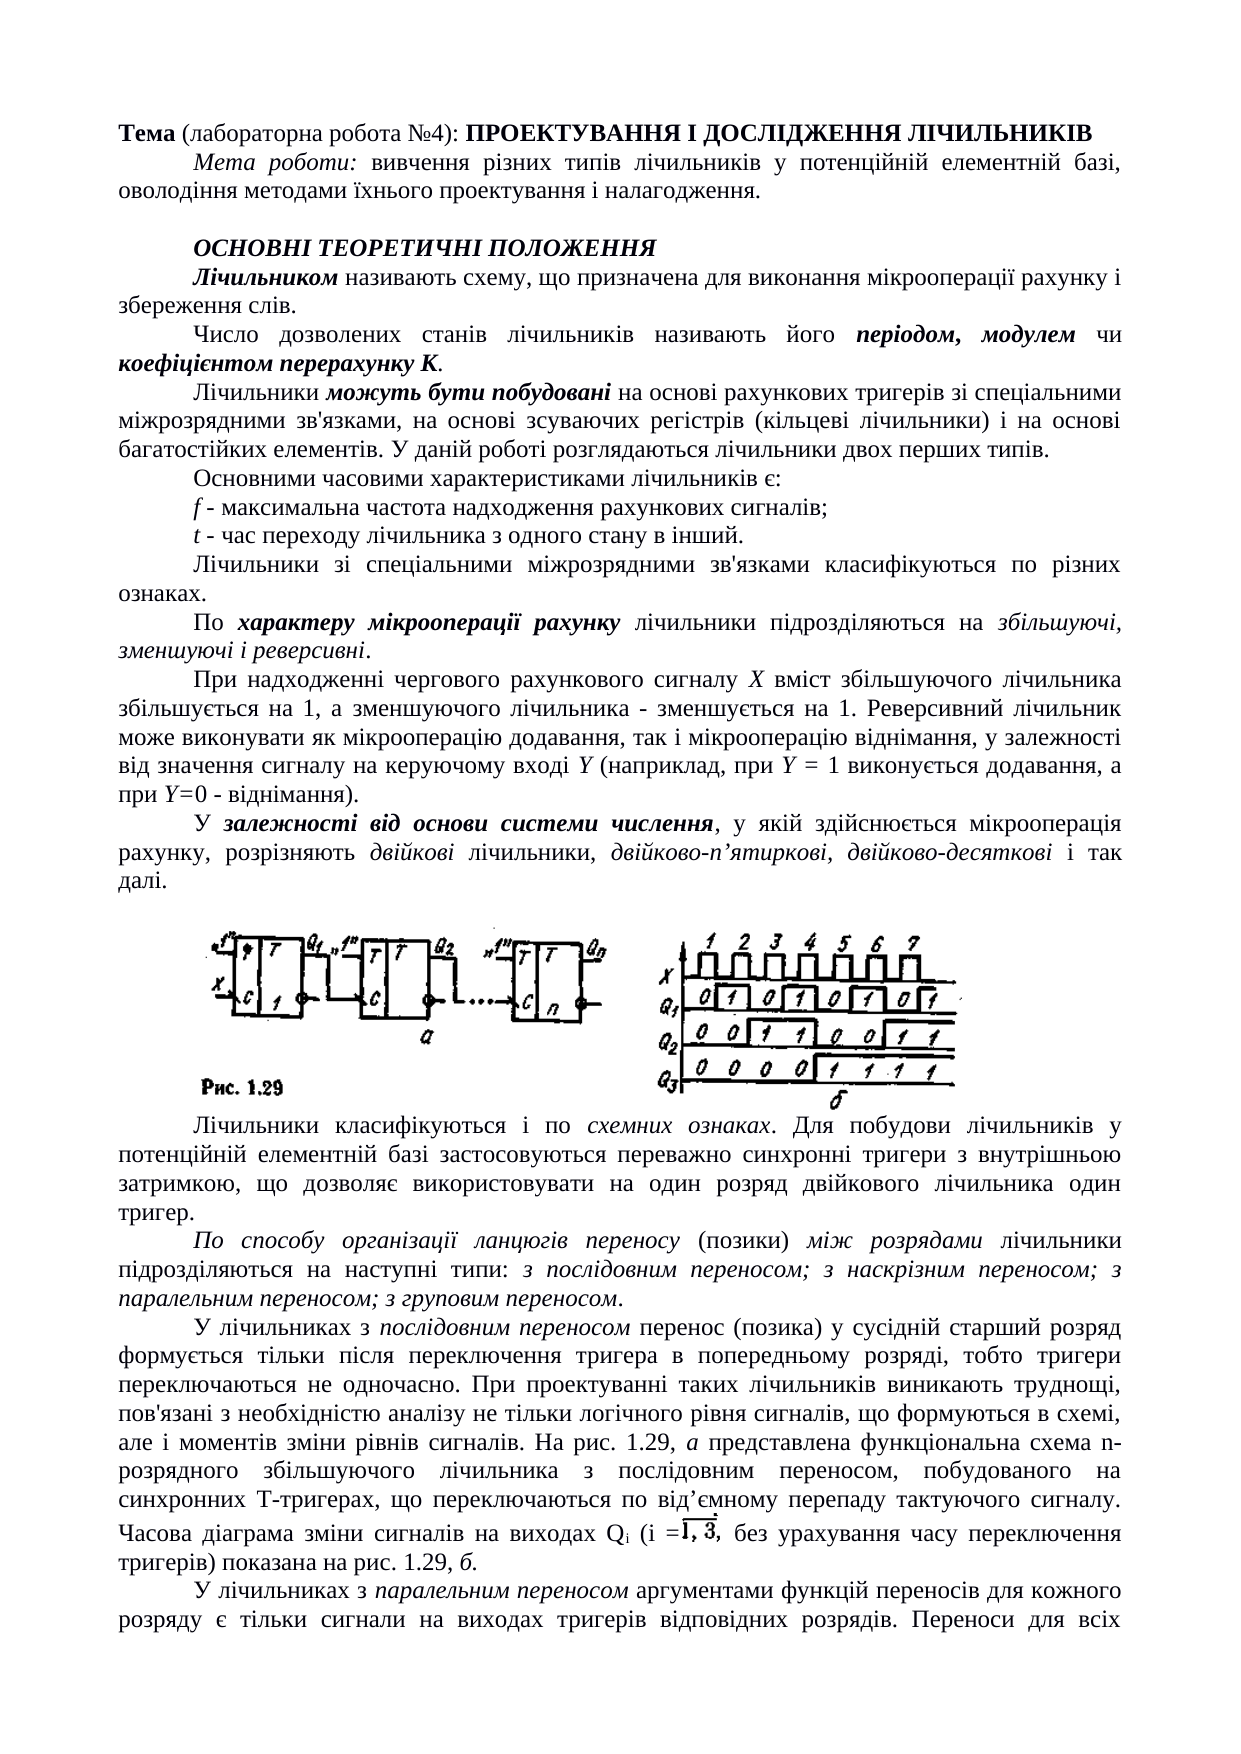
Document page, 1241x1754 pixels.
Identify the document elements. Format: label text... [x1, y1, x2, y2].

picture [193, 923, 962, 1111]
text Лічильником називають схему, що призначена для виконання мікрооперації рахунку і збереження слів. [118, 262, 1122, 319]
subtitle Тема (лабораторна робота №4): ПРОЕКТУВАННЯ І ДОСЛІДЖЕННЯ ЛІЧИЛЬНИКІВ [118, 118, 1122, 147]
text У лічильниках з паралельним переносом аргументами функцій переносів для кожного розряду є тільки сигнали на виходах тригерів відповідних розрядів. Переноси для всіх [118, 1575, 1122, 1633]
text Мета роботи: вивчення різних типів лічильників у потенційній елементній базі, оволодіння методами їхнього проектування і налагодження. [118, 147, 1122, 204]
text Основними часовими характеристиками лічильників є: [118, 463, 1122, 492]
text При надходженні чергового рахункового сигналу X вміст збільшуючого лічильника збільшується на 1, а зменшуючого лічильника - зменшується на 1. Реверсивний лічильник може виконувати як мікрооперацію додавання, так і мікрооперацію віднімання, у залежності від значення сигналу на керуючому вході Y (наприклад, при Y = 1 виконується додавання, а при Y=0 - віднімання). [118, 664, 1122, 808]
text У залежності від основи системи числення, у якій здійснюється мікрооперація рахунку, розрізняють двійкові лічильники, двійково-п’ятиркові, двійково-десяткові і так далі. [118, 808, 1122, 894]
text По характеру мікрооперації рахунку лічильники підрозділяються на збільшуючі, зменшуючі і реверсивні. [118, 607, 1122, 664]
text Число дозволених станів лічильників називають його періодом, модулем чи коефіцієнтом перерахунку К. [118, 319, 1122, 377]
text По способу організації ланцюгів переносу (позики) між розрядами лічильники підрозділяються на наступні типи: з послідовним переносом; з наскрізним переносом; з паралельним переносом; з груповим переносом. [118, 1226, 1122, 1312]
text Лічильники класифікуються і по схемних ознаках. Для побудови лічильників у потенційній елементній базі застосовуються переважно синхронні тригери з внутрішньою затримкою, що дозволяє використовувати на один розряд двійкового лічильника один тригер. [118, 1111, 1122, 1226]
text У лічильниках з послідовним переносом перенос (позика) у сусідній старший розряд формується тільки після переключення тригера в попередньому розряді, тобто тригери переключаються не одночасно. При проектуванні таких лічильників виникають труднощі, пов'язані з необхідністю аналізу не тільки логічного рівня сигналів, що формуються в схемі, але і моментів зміни рівнів сигналів. На рис. 1.29, а представлена функціональна схема n-розрядного збільшуючого лічильника з послідовним переносом, побудованого на синхронних T-тригерах, що переключаються по від’ємному перепаду тактуючого сигналу. Часова діаграма зміни сигналів на виходах Qi (i = без урахування часу переключення тригерів) показана на рис. 1.29, б. [118, 1312, 1122, 1575]
text t - час переходу лічильника з одного стану в інший. [118, 521, 1122, 549]
text f - максимальна частота надходження рахункових сигналів; [118, 492, 1122, 521]
text Лічильники можуть бути побудовані на основі рахункових тригерів зі спеціальними міжрозрядними зв'язками, на основі зсуваючих регістрів (кільцеві лічильники) і на основі багатостійких елементів. У даній роботі розглядаються лічильники двох перших типів. [118, 377, 1122, 463]
picture [679, 1513, 724, 1542]
subtitle ОСНОВНІ ТЕОРЕТИЧНІ ПОЛОЖЕННЯ [118, 233, 1122, 262]
text Лічильники зі спеціальними міжрозрядними зв'язками класифікуються по різних ознаках. [118, 549, 1122, 607]
